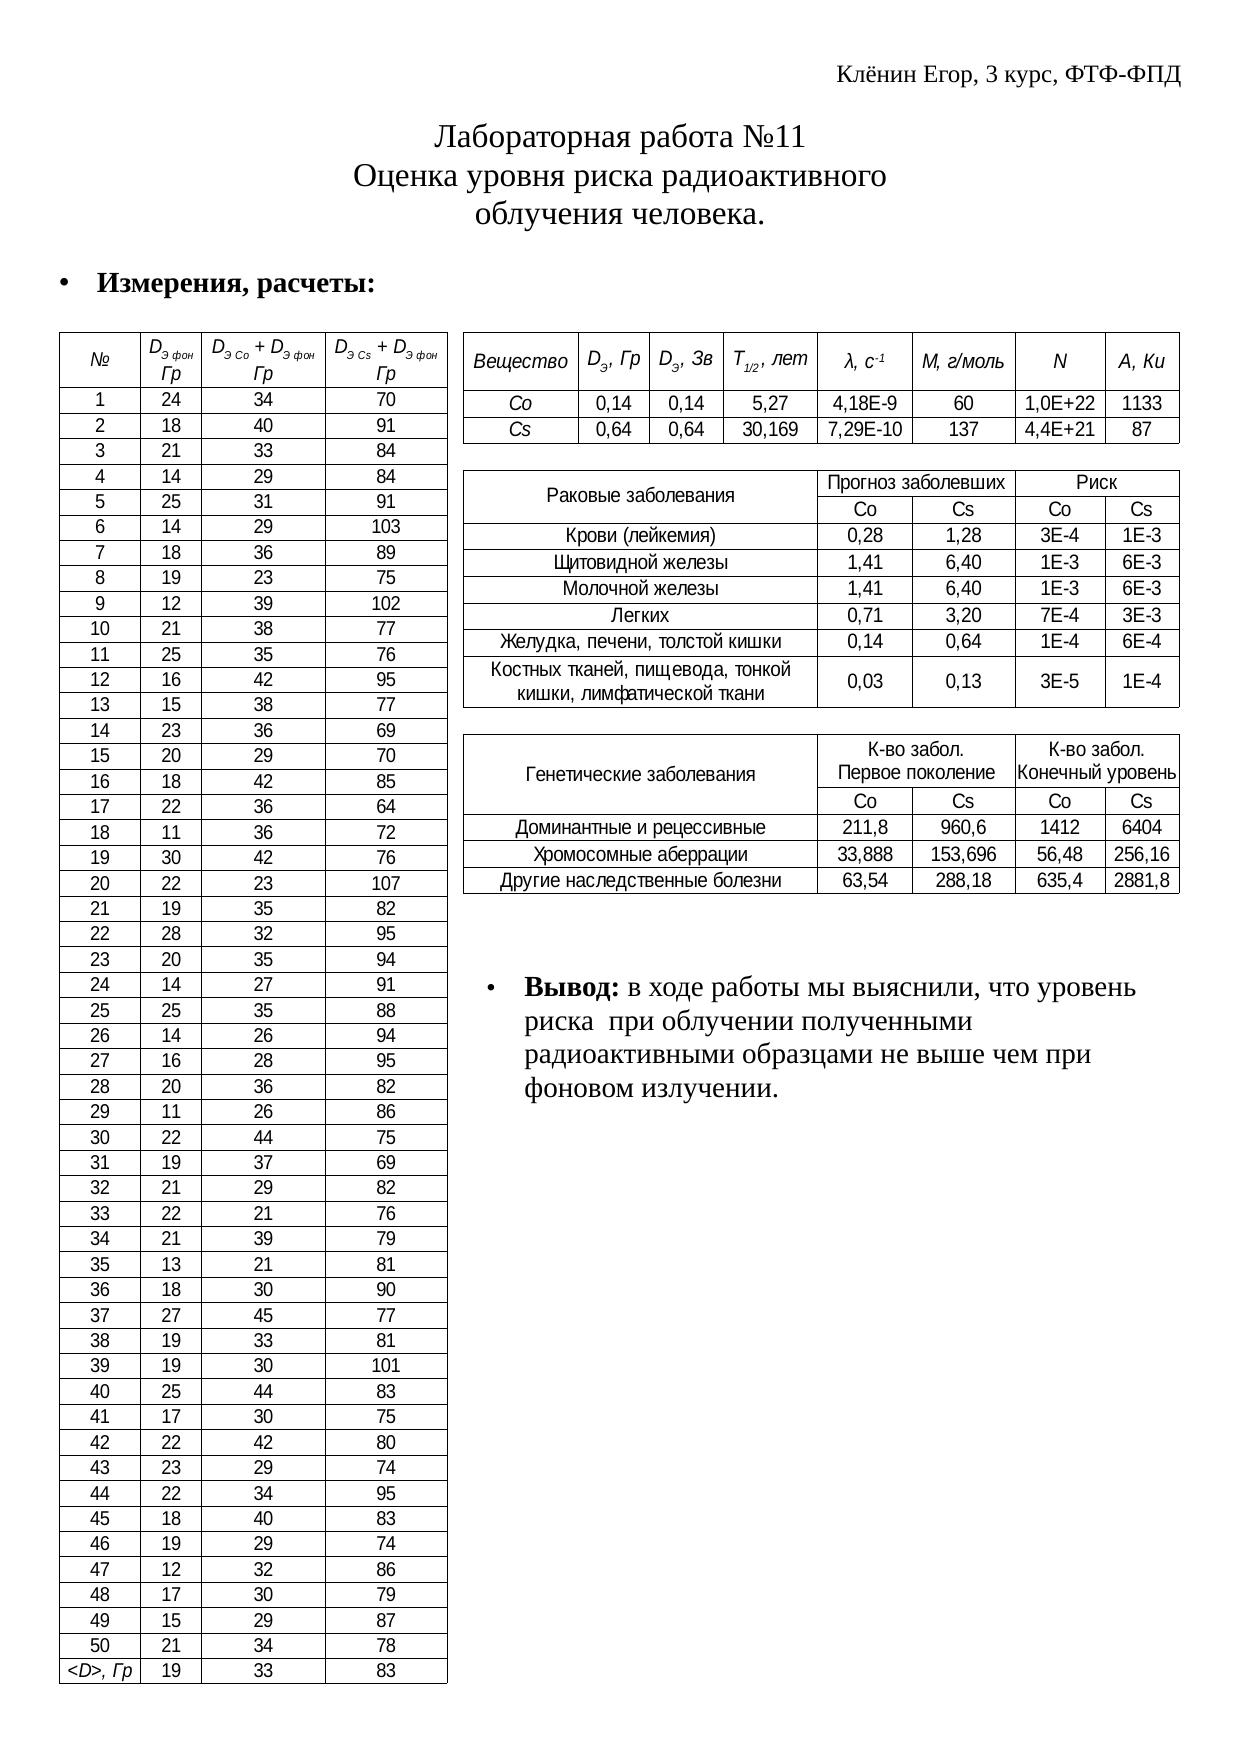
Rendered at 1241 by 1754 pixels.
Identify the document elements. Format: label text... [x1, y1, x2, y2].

list Вывод: в ходе работы мы выяснили, что уровень риска при облучении полученными радиоактивными образцами не выше чем при фоновом излучении. [326, 973, 447, 997]
list Вывод: в ходе работы мы выяснили, что уровень риска при облучении полученными радиоактивными образцами не выше чем при фоновом излучении. [326, 1049, 447, 1074]
list Вывод: в ходе работы мы выяснили, что уровень риска при облучении полученными радиоактивными образцами не выше чем при фоновом излучении. [202, 998, 325, 1023]
text Оценка уровня риска радиоактивного [59, 155, 1181, 193]
list Вывод: в ходе работы мы выяснили, что уровень риска при облучении полученными радиоактивными образцами не выше чем при фоновом излучении. [326, 1075, 447, 1099]
list Вывод: в ходе работы мы выяснили, что уровень риска при облучении полученными радиоактивными образцами не выше чем при фоновом излучении. [202, 973, 325, 997]
list Вывод: в ходе работы мы выяснили, что уровень риска при облучении полученными радиоактивными образцами не выше чем при фоновом излучении. [202, 1075, 325, 1099]
text облучения человека. [59, 193, 1181, 232]
list Вывод: в ходе работы мы выяснили, что уровень риска при облучении полученными радиоактивными образцами не выше чем при фоновом излучении. [326, 998, 447, 1023]
list Вывод: в ходе работы мы выяснили, что уровень риска при облучении полученными радиоактивными образцами не выше чем при фоновом излучении. [448, 969, 1181, 1104]
list Вывод: в ходе работы мы выяснили, что уровень риска при облучении полученными радиоактивными образцами не выше чем при фоновом излучении. [202, 1024, 325, 1048]
list Вывод: в ходе работы мы выяснили, что уровень риска при облучении полученными радиоактивными образцами не выше чем при фоновом излучении. [202, 1049, 325, 1074]
list Измерения, расчеты: [59, 265, 1181, 299]
list Вывод: в ходе работы мы выяснили, что уровень риска при облучении полученными радиоактивными образцами не выше чем при фоновом излучении. [326, 1024, 447, 1048]
text Клёнин Егор, 3 курс, ФТФ-ФПД [59, 59, 1181, 88]
text Лабораторная работа №11 [59, 117, 1181, 155]
